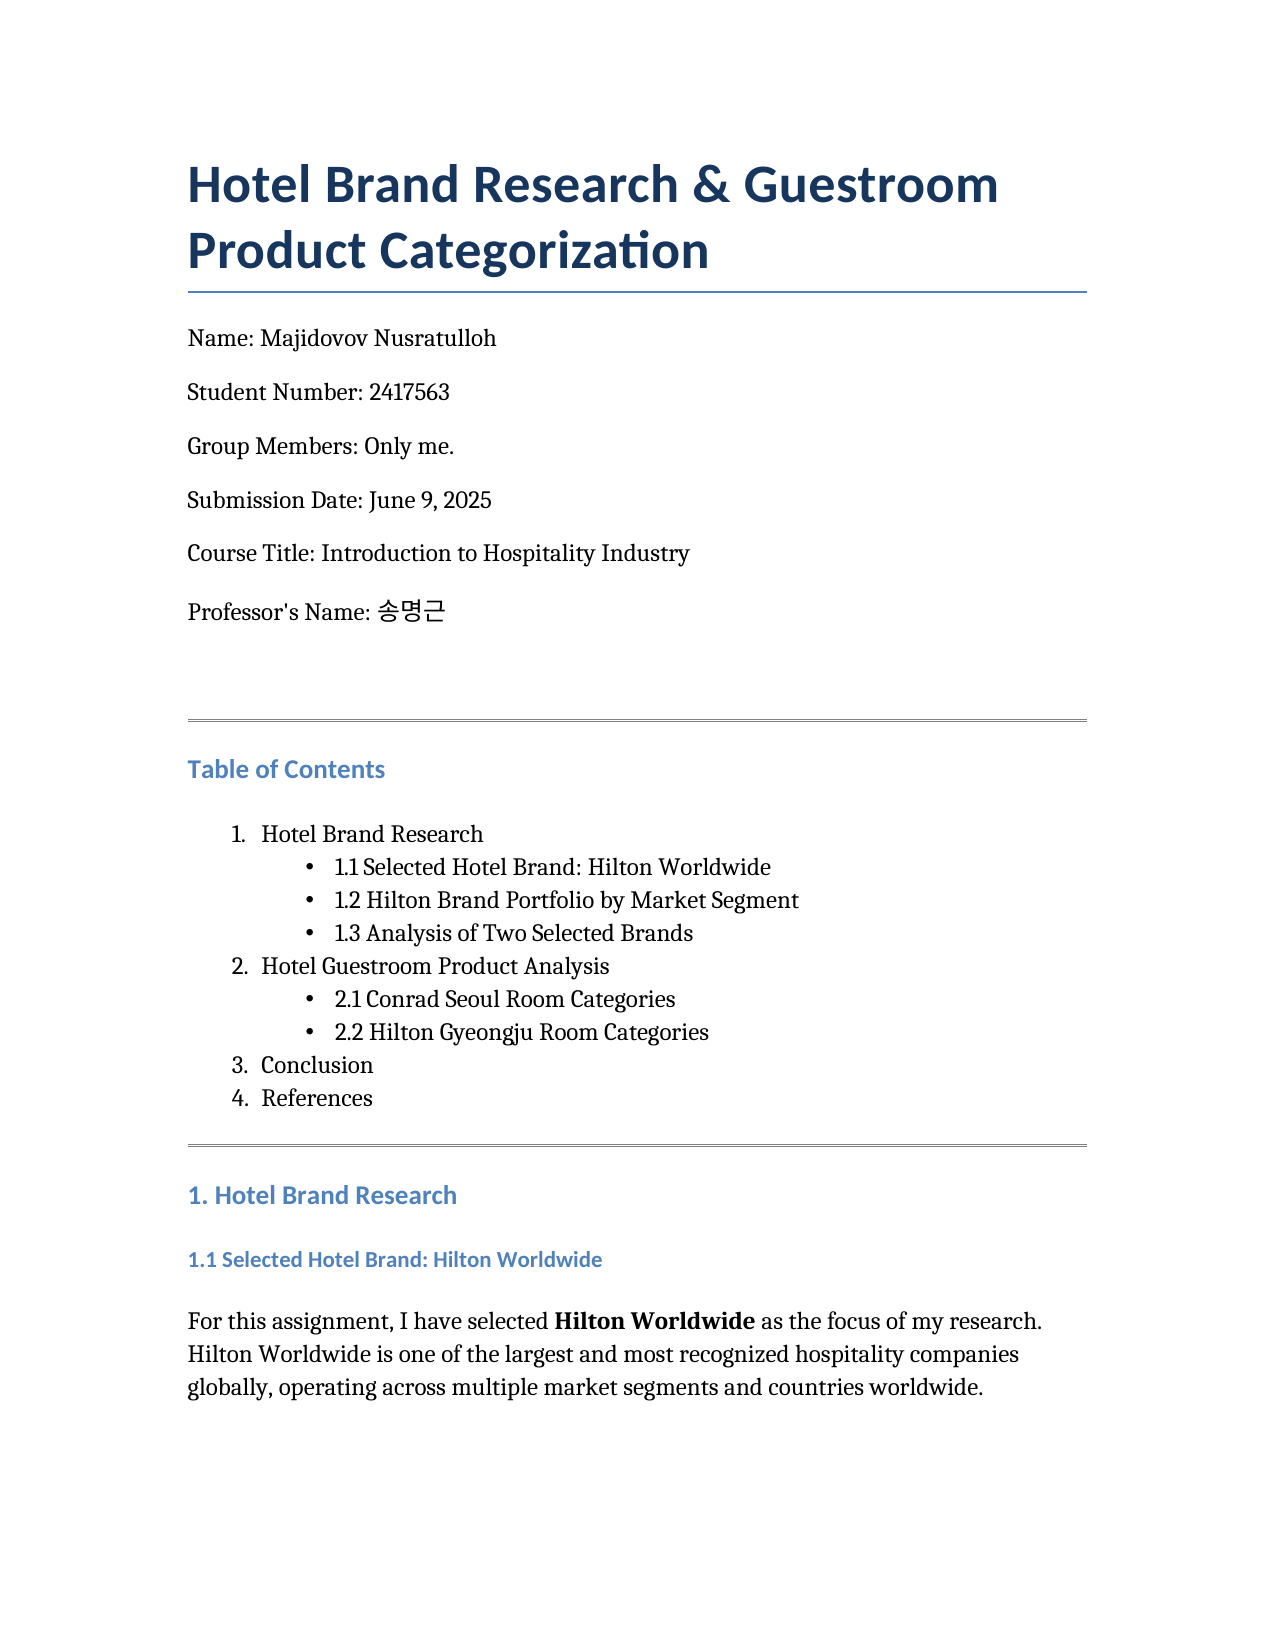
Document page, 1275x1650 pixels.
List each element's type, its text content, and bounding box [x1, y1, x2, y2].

list Conclusion [232, 1051, 1087, 1080]
text Group Members: Only me. [187, 432, 1087, 460]
subtitle Table of Contents [187, 752, 1087, 786]
list 2.2 Hilton Gyeongju Room Categories [305, 1018, 1087, 1047]
text Professor's Name: 송명근 [187, 593, 1087, 627]
list 1.3 Analysis of Two Selected Brands [305, 919, 1087, 948]
list Hotel Guestroom Product Analysis [232, 952, 1087, 981]
title Hotel Brand Research & Guestroom Product Categorization [187, 150, 1087, 293]
subtitle 1. Hotel Brand Research [187, 1178, 1087, 1211]
subtitle 1.1 Selected Hotel Brand: Hilton Worldwide [187, 1245, 1087, 1273]
text Course Title: Introduction to Hospitality Industry [187, 539, 1087, 568]
text For this assignment, I have selected Hilton Worldwide as the focus of my research. Hilton Worldwide is one of the largest and most recognized hospitality companies globally, operating across multiple market segments and countries worldwide. [187, 1307, 1087, 1402]
list 1.2 Hilton Brand Portfolio by Market Segment [305, 886, 1087, 915]
list Hotel Brand Research [232, 820, 1087, 849]
text Submission Date: June 9, 2025 [187, 486, 1087, 514]
list References [232, 1084, 1087, 1113]
text Student Number: 2417563 [187, 378, 1087, 407]
list 2.1 Conrad Seoul Room Categories [305, 985, 1087, 1014]
list 1.1 Selected Hotel Brand: Hilton Worldwide [305, 853, 1087, 882]
text Name: Majidovov Nusratulloh [187, 324, 1087, 353]
